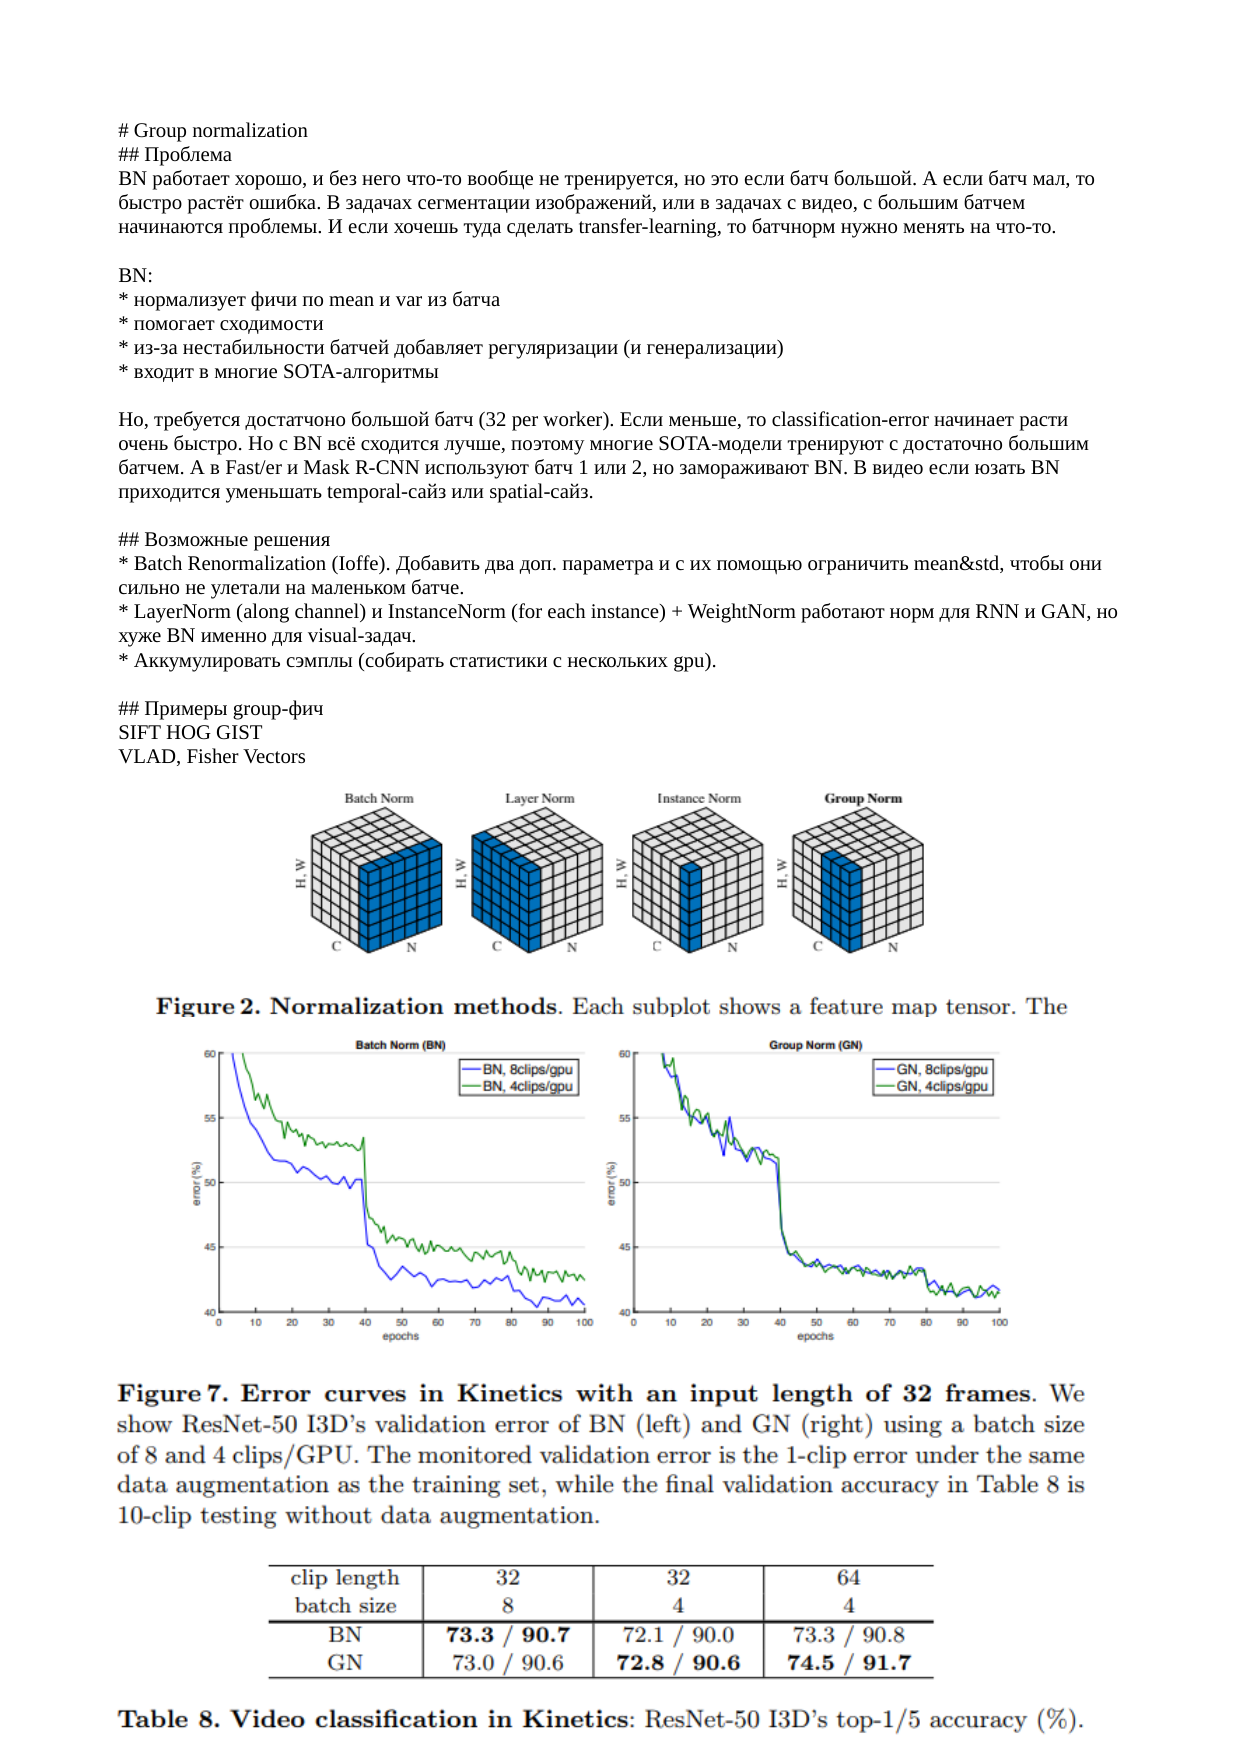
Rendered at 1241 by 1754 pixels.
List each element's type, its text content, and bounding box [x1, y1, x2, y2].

picture [108, 770, 1123, 1740]
text * Аккумулировать сэмплы (собирать статистики с нескольких gpu). [118, 647, 1122, 672]
text # Group normalization [118, 118, 1122, 142]
text * Batch Renormalization (Ioffe). Добавить два доп. параметра и с их помощью ограничить mean&std, чтобы они сильно не улетали на маленьком батче. [118, 551, 1122, 599]
text ## Проблема [118, 142, 1122, 166]
text Но, требуется достатчоно большой батч (32 per worker). Если меньше, то classification-error начинает расти очень быстро. Но с BN всё сходится лучше, поэтому многие SOTA-модели тренируют с достаточно большим батчем. А в Fast/er и Mask R-CNN используют батч 1 или 2, но замораживают BN. В видео если юзать BN приходится уменьшать temporal-сайз или spatial-сайз. [118, 407, 1122, 503]
text * LayerNorm (along channel) и InstanceNorm (for each instance) + WeightNorm работают норм для RNN и GAN, но хуже BN именно для visual-задач. [118, 599, 1122, 647]
text ## Примеры group-фич [118, 696, 1122, 720]
text BN: [118, 262, 1122, 287]
text * входит в многие SOTA-алгоритмы [118, 359, 1122, 383]
text ## Возможные решения [118, 527, 1122, 551]
text SIFT HOG GIST [118, 720, 1122, 744]
text * из-за нестабильности батчей добавляет регуляризации (и генерализации) [118, 335, 1122, 359]
text BN работает хорошо, и без него что-то вообще не тренируется, но это если батч большой. А если батч мал, то быстро растёт ошибка. В задачах сегментации изображений, или в задачах с видео, с большим батчем начинаются проблемы. И если хочешь туда сделать transfer-learning, то батчнорм нужно менять на что-то. [118, 166, 1122, 238]
text * помогает сходимости [118, 311, 1122, 335]
text * нормализует фичи по mean и var из батча [118, 287, 1122, 311]
text VLAD, Fisher Vectors [118, 744, 1122, 768]
